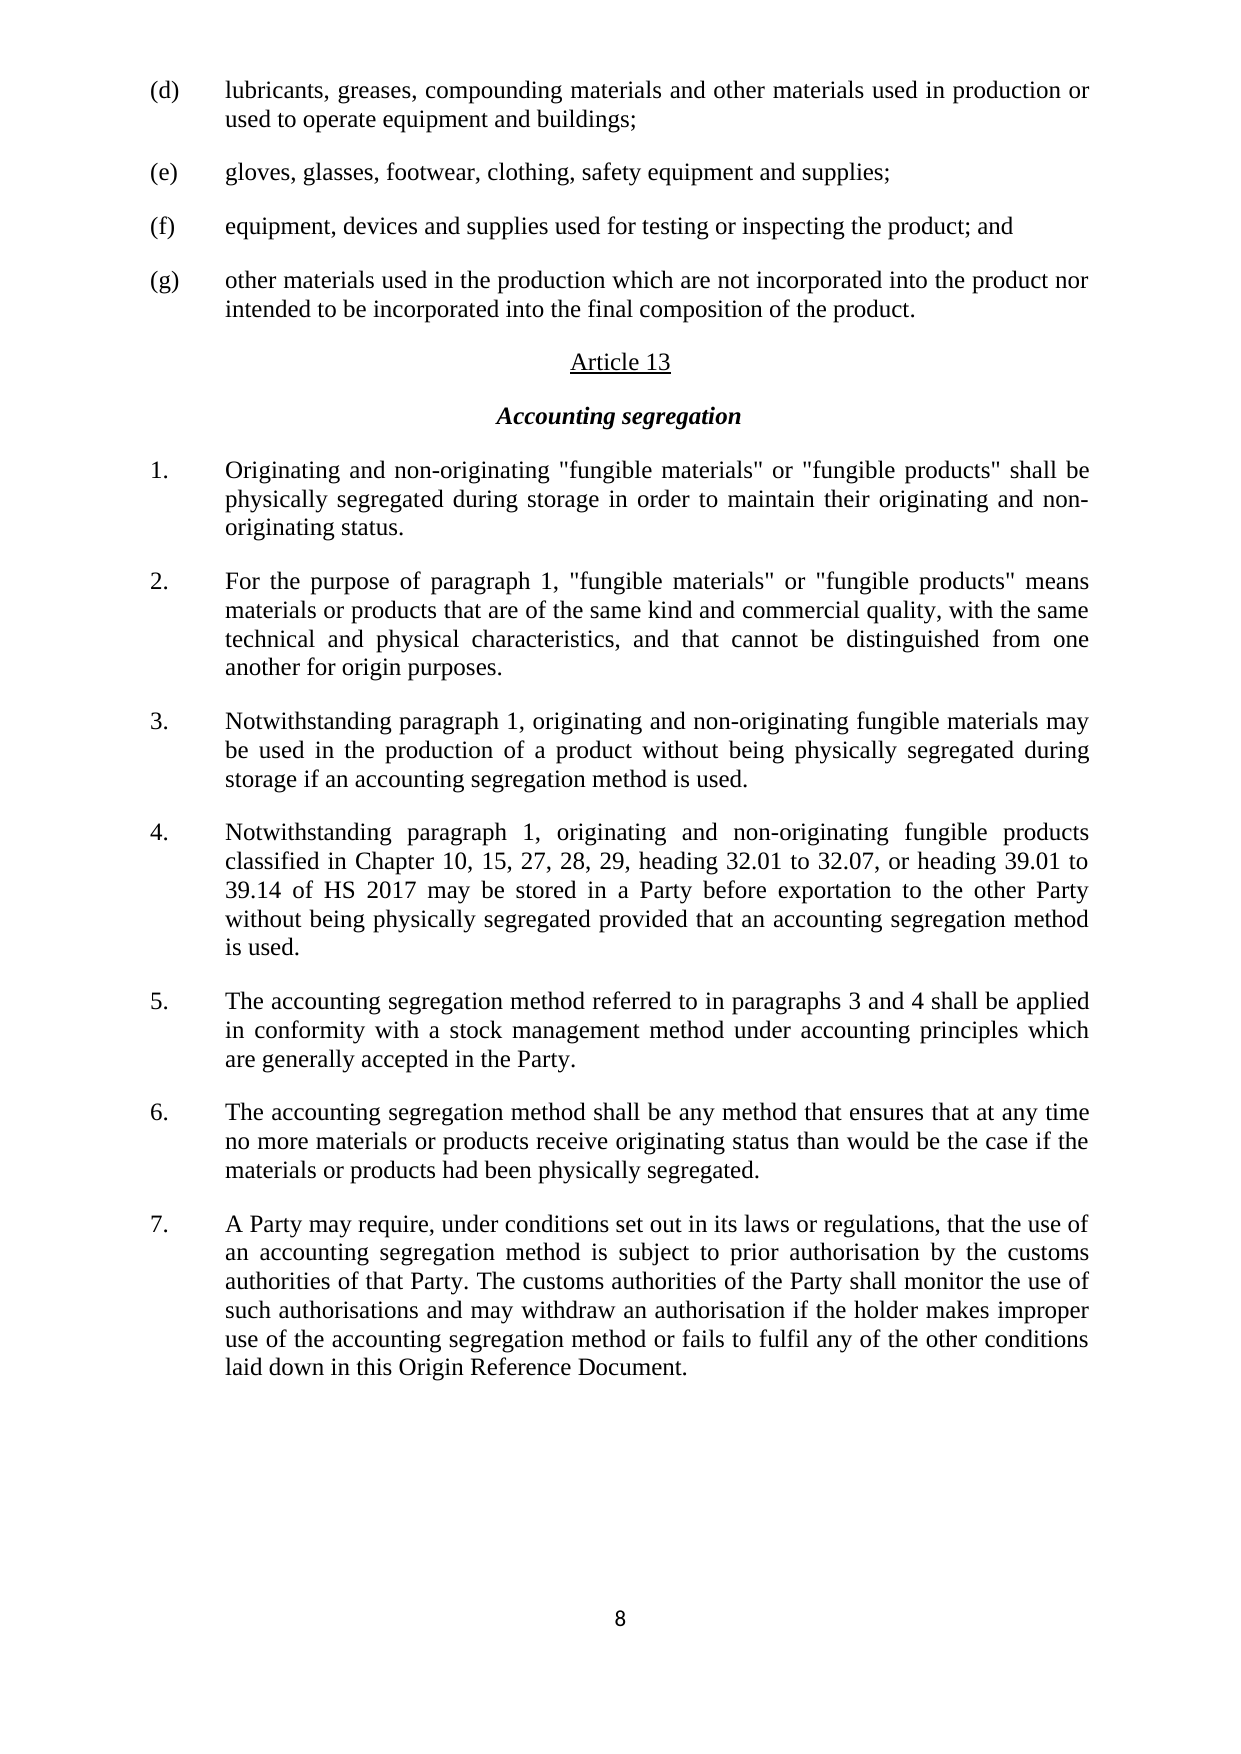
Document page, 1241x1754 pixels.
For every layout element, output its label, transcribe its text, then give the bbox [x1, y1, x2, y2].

text 5. The accounting segregation method referred to in paragraphs 3 and 4 shall be applied in conformity with a stock management method under accounting principles which are generally accepted in the Party. [150, 986, 1090, 1072]
text 1. Originating and non-originating "fungible materials" or "fungible products" shall be physically segregated during storage in order to maintain their originating and non-originating status. [150, 455, 1090, 541]
text 2. For the purpose of paragraph 1, "fungible materials" or "fungible products" means materials or products that are of the same kind and commercial quality, with the same technical and physical characteristics, and that cannot be distinguished from one another for origin purposes. [150, 566, 1090, 681]
text 6. The accounting segregation method shall be any method that ensures that at any time no more materials or products receive originating status than would be the case if the materials or products had been physically segregated. [150, 1097, 1090, 1184]
text 4. Notwithstanding paragraph 1, originating and non-originating fungible products classified in Chapter 10, 15, 27, 28, 29, heading 32.01 to 32.07, or heading 39.01 to 39.14 of HS 2017 may be stored in a Party before exportation to the other Party without being physically segregated provided that an accounting segregation method is used. [150, 817, 1090, 961]
list gloves, glasses, footwear, clothing, safety equipment and supplies; [150, 157, 1090, 186]
text 3. Notwithstanding paragraph 1, originating and non-originating fungible materials may be used in the production of a product without being physically segregated during storage if an accounting segregation method is used. [150, 706, 1090, 792]
text Accounting segregation [150, 401, 1090, 430]
list equipment, devices and supplies used for testing or inspecting the product; and [150, 211, 1090, 240]
text Article 13 [150, 347, 1090, 376]
list lubricants, greases, compounding materials and other materials used in production or used to operate equipment and buildings; [150, 75, 1090, 132]
list other materials used in the production which are not incorporated into the product nor intended to be incorporated into the final composition of the product. [150, 265, 1090, 322]
text 7. A Party may require, under conditions set out in its laws or regulations, that the use of an accounting segregation method is subject to prior authorisation by the customs authorities of that Party. The customs authorities of the Party shall monitor the use of such authorisations and may withdraw an authorisation if the holder makes improper use of the accounting segregation method or fails to fulfil any of the other conditions laid down in this Origin Reference Document. [150, 1209, 1090, 1381]
